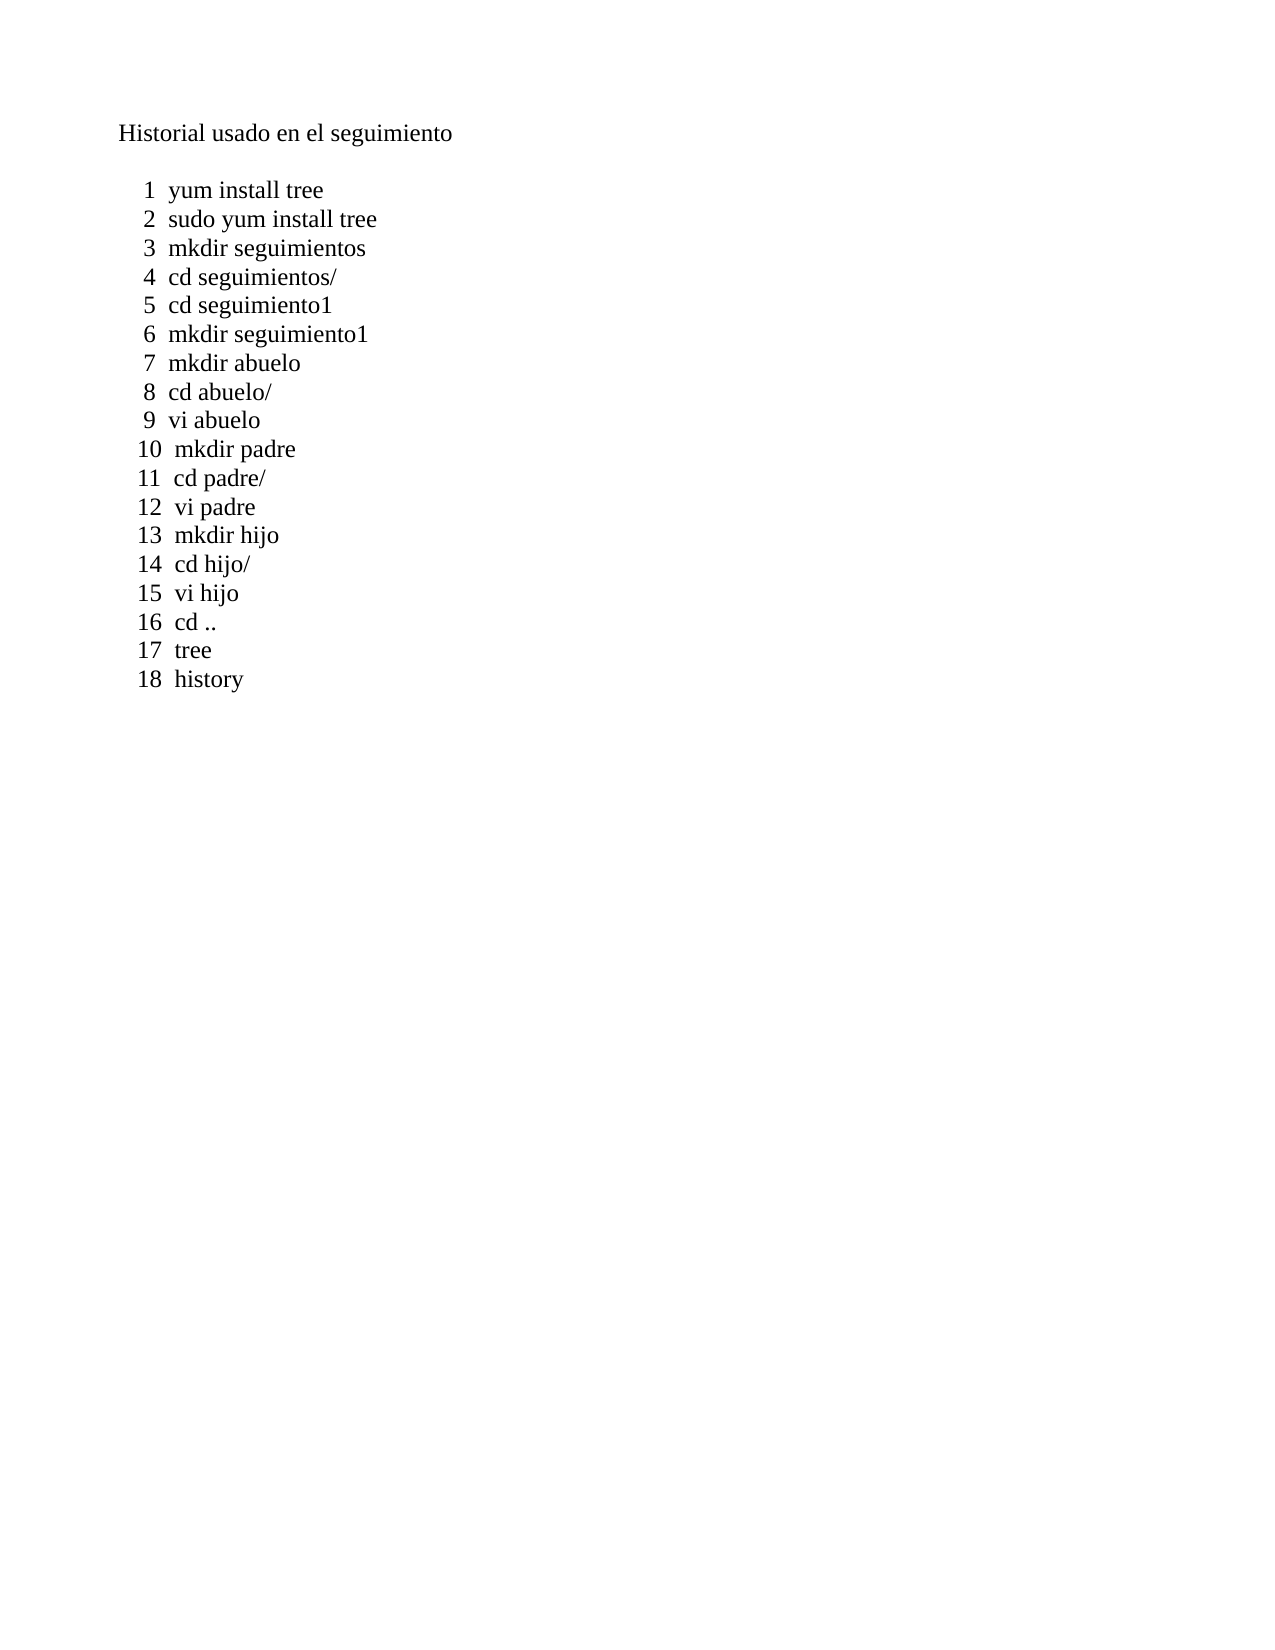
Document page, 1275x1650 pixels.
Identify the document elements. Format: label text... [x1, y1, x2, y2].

text 4 cd seguimientos/ [118, 262, 1157, 291]
text 13 mkdir hijo [118, 521, 1157, 549]
text 16 cd .. [118, 607, 1157, 636]
text 14 cd hijo/ [118, 549, 1157, 578]
text 18 history [118, 664, 1157, 693]
text 5 cd seguimiento1 [118, 291, 1157, 319]
text 8 cd abuelo/ [118, 377, 1157, 406]
text 17 tree [118, 636, 1157, 664]
text 2 sudo yum install tree [118, 204, 1157, 233]
text 12 vi padre [118, 492, 1157, 521]
text Historial usado en el seguimiento [118, 118, 1157, 147]
text 9 vi abuelo [118, 406, 1157, 434]
text 15 vi hijo [118, 578, 1157, 607]
text 3 mkdir seguimientos [118, 233, 1157, 262]
text 7 mkdir abuelo [118, 348, 1157, 377]
text 6 mkdir seguimiento1 [118, 319, 1157, 348]
text 1 yum install tree [118, 176, 1157, 204]
text 10 mkdir padre [118, 434, 1157, 463]
text 11 cd padre/ [118, 463, 1157, 492]
